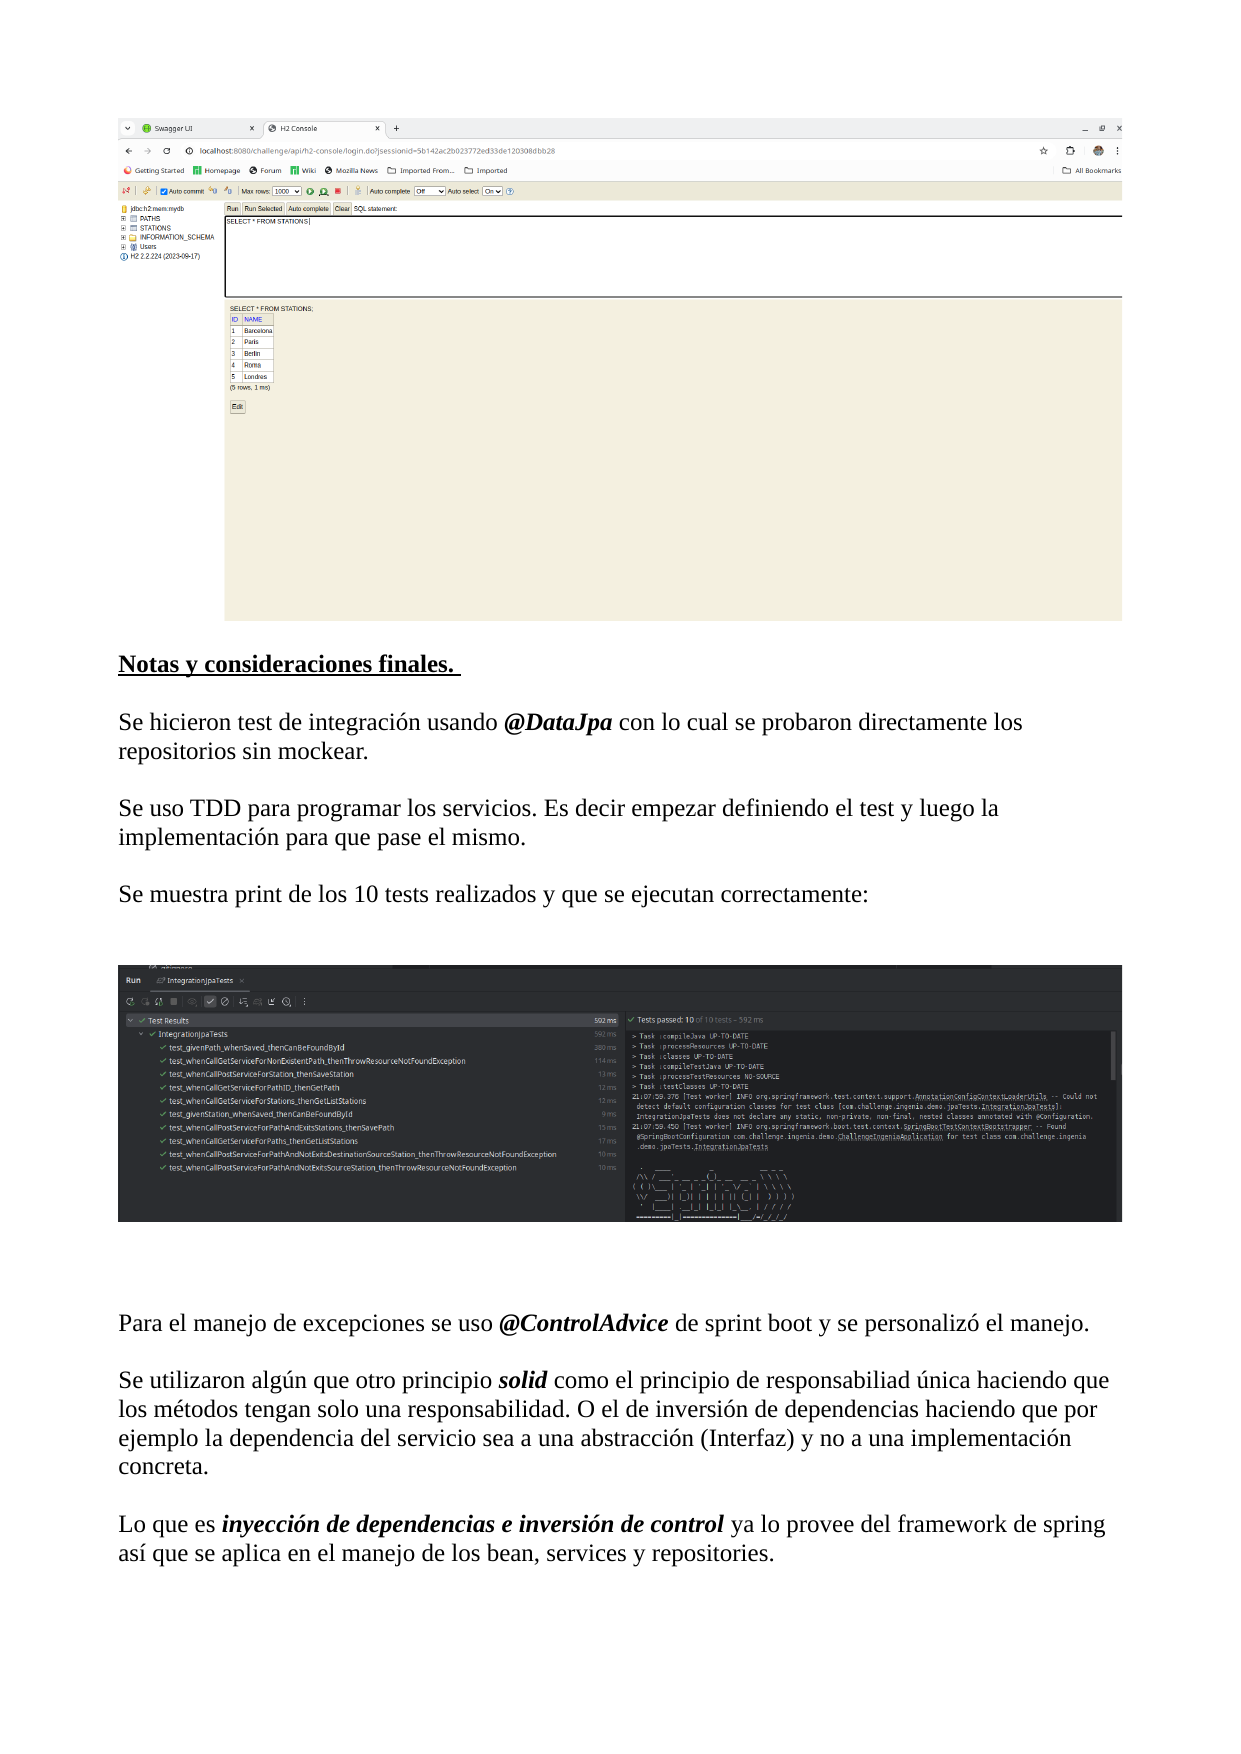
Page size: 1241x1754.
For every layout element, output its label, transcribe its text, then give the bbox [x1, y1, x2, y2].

text Notas y consideraciones finales. [118, 621, 1122, 678]
text Se hicieron test de integración usando @DataJpa con lo cual se probaron directamente los repositorios sin mockear. [118, 707, 1122, 764]
picture [118, 118, 1123, 621]
text Se uso TDD para programar los servicios. Es decir empezar definiendo el test y luego la implementación para que pase el mismo. [118, 793, 1122, 851]
text Se muestra print de los 10 tests realizados y que se ejecutan correctamente: [118, 879, 1122, 908]
text Se utilizaron algún que otro principio solid como el principio de responsabiliad única haciendo que los métodos tengan solo una responsabilidad. O el de inversión de dependencias haciendo que por ejemplo la dependencia del servicio sea a una abstracción (Interfaz) y no a una implementación concreta. [118, 1365, 1122, 1480]
text Para el manejo de excepciones se uso @ControlAdvice de sprint boot y se personalizó el manejo. [118, 1279, 1122, 1336]
text Lo que es inyección de dependencias e inversión de control ya lo provee del framework de spring así que se aplica en el manejo de los bean, services y repositories. [118, 1509, 1122, 1566]
picture [118, 965, 1123, 1222]
